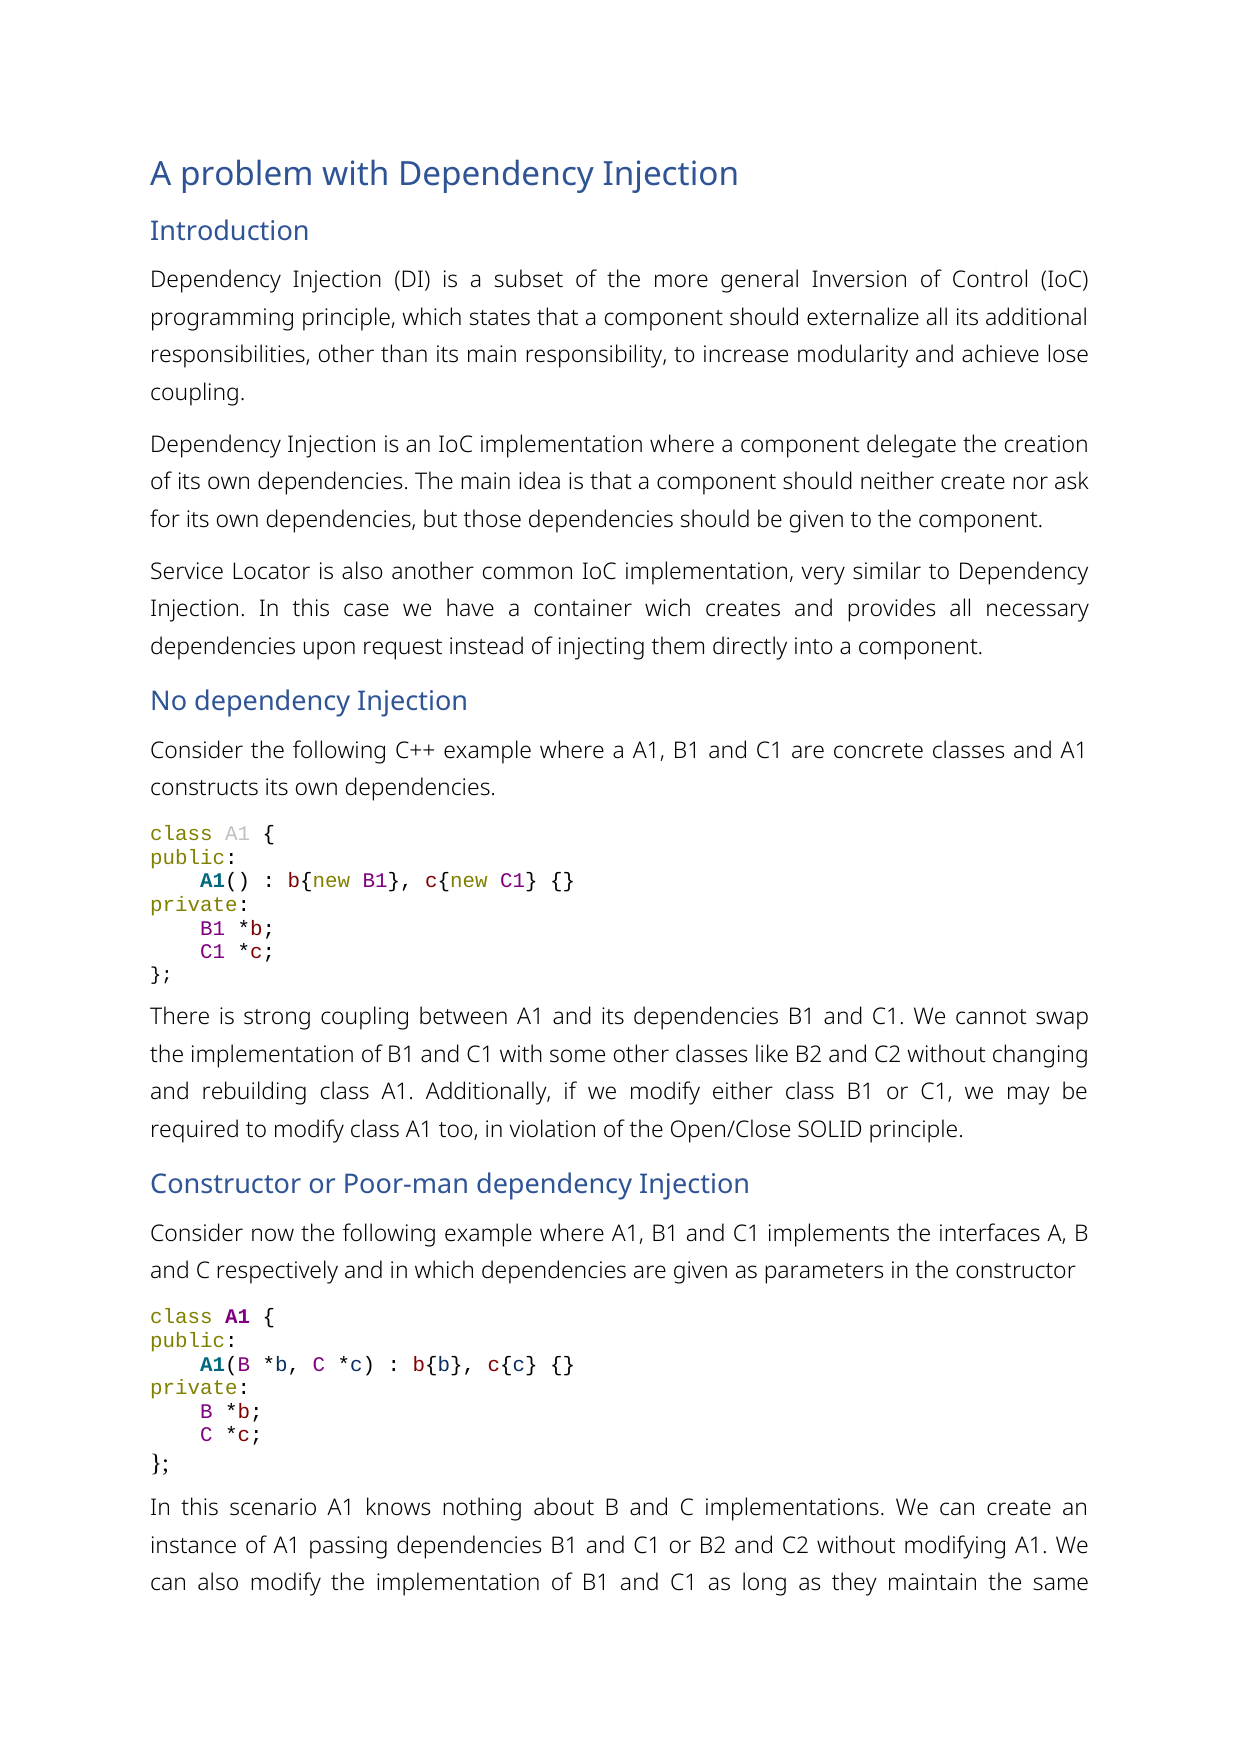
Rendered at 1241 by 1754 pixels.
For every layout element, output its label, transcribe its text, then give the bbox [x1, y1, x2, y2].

text private: [150, 1377, 1090, 1401]
subtitle No dependency Injection [150, 682, 1090, 718]
text Dependency Injection is an IoC implementation where a component delegate the creation of its own dependencies. The main idea is that a component should neither create nor ask for its own dependencies, but those dependencies should be given to the component. [150, 427, 1090, 534]
text class A1 { [150, 1306, 1090, 1330]
text B1 *b; [150, 918, 1090, 941]
text B *b; [150, 1401, 1090, 1424]
text Consider now the following example where A1, B1 and C1 implements the interfaces A, B and C respectively and in which dependencies are given as parameters in the constructor [150, 1217, 1090, 1285]
text public: [150, 1330, 1090, 1353]
text There is strong coupling between A1 and its dependencies B1 and C1. We cannot swap the implementation of B1 and C1 with some other classes like B2 and C2 without changing and rebuilding class A1. Additionally, if we modify either class B1 or C1, we may be required to modify class A1 too, in violation of the Open/Close SOLID principle. [150, 1000, 1090, 1144]
text }; [150, 965, 1090, 986]
text class A1 { [150, 823, 1090, 847]
text Service Locator is also another common IoC implementation, very similar to Dependency Injection. In this case we have a container wich creates and provides all necessary dependencies upon request instead of injecting them directly into a component. [150, 554, 1090, 661]
subtitle A problem with Dependency Injection [150, 150, 1090, 195]
subtitle Constructor or Poor-man dependency Injection [150, 1165, 1090, 1202]
text Consider the following C++ example where a A1, B1 and C1 are concrete classes and A1 constructs its own dependencies. [150, 733, 1090, 802]
text A1(B *b, C *c) : b{b}, c{c} {} [150, 1353, 1090, 1377]
text C *c; [150, 1424, 1090, 1448]
text C1 *c; [150, 941, 1090, 965]
text public: [150, 847, 1090, 870]
text Dependency Injection (DI) is a subset of the more general Inversion of Control (IoC) programming principle, which states that a component should externalize all its additional responsibilities, other than its main responsibility, to increase modularity and achieve lose coupling. [150, 263, 1090, 407]
text private: [150, 894, 1090, 918]
text }; [150, 1448, 1090, 1477]
subtitle Introduction [150, 211, 1090, 248]
text A1() : b{new B1}, c{new C1} {} [150, 870, 1090, 894]
text In this scenario A1 knows nothing about B and C implementations. We can create an instance of A1 passing dependencies B1 and C1 or B2 and C2 without modifying A1. We can also modify the implementation of B1 and C1 as long as they maintain the same [150, 1491, 1090, 1598]
